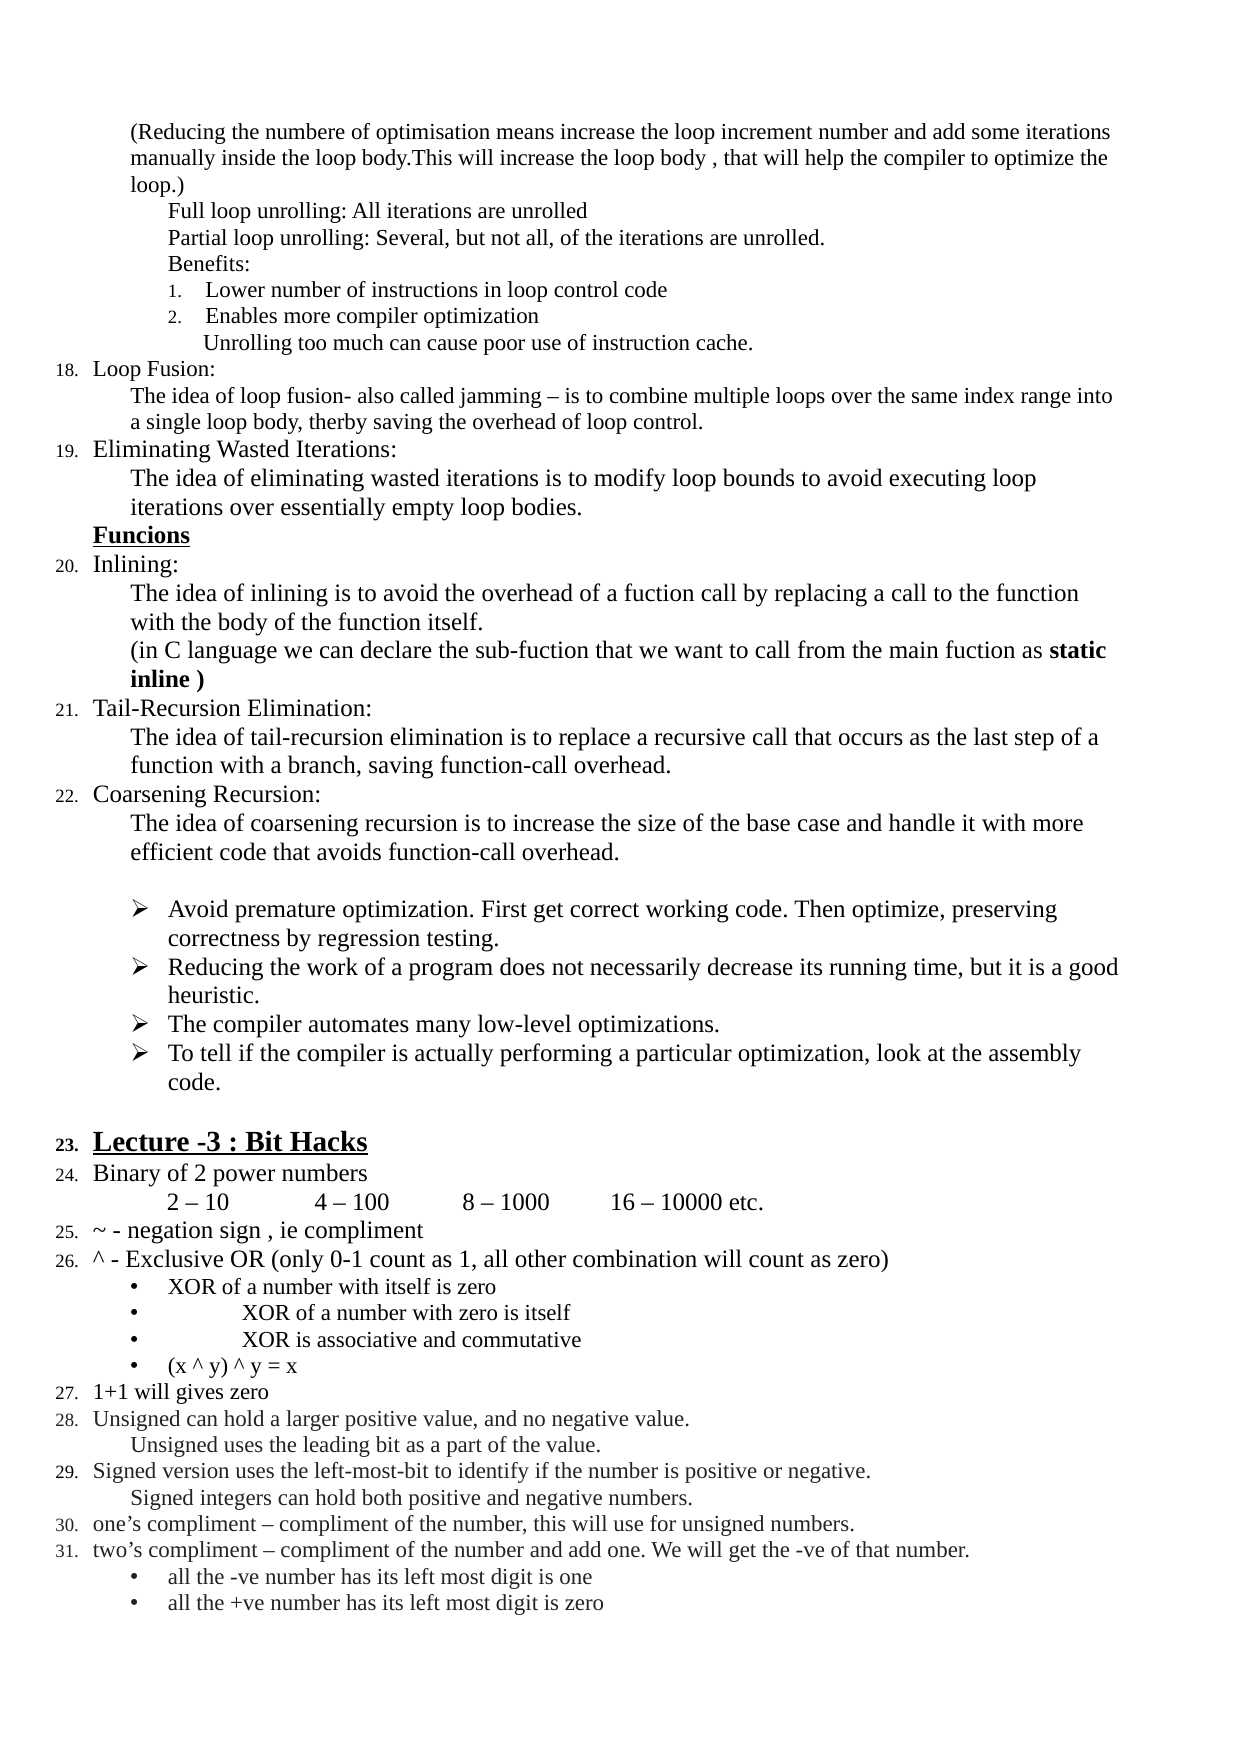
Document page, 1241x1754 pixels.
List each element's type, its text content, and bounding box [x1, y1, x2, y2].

list Funcions [55, 521, 1122, 549]
list The idea of eliminating wasted iterations is to modify loop bounds to avoid executing loop iterations over essentially empty loop bodies. [93, 463, 1122, 521]
list The idea of loop fusion- also called jamming – is to combine multiple loops over the same index range into a single loop body, therby saving the overhead of loop control. [93, 382, 1122, 434]
list Unsigned uses the leading bit as a part of the value. [93, 1431, 1122, 1457]
list Enables more compiler optimization [168, 303, 1122, 329]
list Lower number of instructions in loop control code [168, 276, 1122, 303]
list (Reducing the numbere of optimisation means increase the loop increment number and add some iterations manually inside the loop body.This will increase the loop body , that will help the compiler to optimize the loop.) [93, 118, 1122, 197]
list Eliminating Wasted Iterations: [55, 434, 1122, 463]
list (in C language we can declare the sub-fuction that we want to call from the main fuction as static inline ) [93, 636, 1122, 693]
list Inlining: [55, 549, 1122, 578]
list XOR is associative and commutative [130, 1326, 1122, 1352]
list Partial loop unrolling: Several, but not all, of the iterations are unrolled. [130, 223, 1122, 250]
list XOR of a number with itself is zero [130, 1273, 1122, 1299]
list Tail-Recursion Elimination: [55, 693, 1122, 722]
list Loop Fusion: [55, 355, 1122, 382]
list The idea of inlining is to avoid the overhead of a fuction call by replacing a call to the function with the body of the function itself. [93, 578, 1122, 636]
list Binary of 2 power numbers [55, 1158, 1122, 1187]
list 1+1 will gives zero [55, 1378, 1122, 1405]
list The idea of tail-recursion elimination is to replace a recursive call that occurs as the last step of a function with a branch, saving function-call overhead. [93, 722, 1122, 779]
list Avoid premature optimization. First get correct working code. Then optimize, preserving correctness by regression testing. [130, 894, 1122, 952]
list Signed integers can hold both positive and negative numbers. [93, 1484, 1122, 1510]
list The compiler automates many low-level optimizations. [130, 1009, 1122, 1038]
list Reducing the work of a program does not necessarily decrease its running time, but it is a good heuristic. [130, 952, 1122, 1009]
list two’s compliment – compliment of the number and add one. We will get the -ve of that number. [55, 1536, 1122, 1563]
list ~ - negation sign , ie compliment [55, 1215, 1122, 1244]
list all the -ve number has its left most digit is one [130, 1563, 1122, 1589]
list 2 – 10 4 – 100 8 – 1000 16 – 10000 etc. [55, 1187, 1122, 1215]
list Benefits: [130, 250, 1122, 276]
text Unrolling too much can cause poor use of instruction cache. [55, 329, 1122, 355]
list Full loop unrolling: All iterations are unrolled [130, 197, 1122, 223]
list Coarsening Recursion: [55, 779, 1122, 808]
list all the +ve number has its left most digit is zero [130, 1589, 1122, 1616]
list one’s compliment – compliment of the number, this will use for unsigned numbers. [55, 1510, 1122, 1536]
list Unsigned can hold a larger positive value, and no negative value. [55, 1405, 1122, 1431]
list Signed version uses the left-most-bit to identify if the number is positive or negative. [55, 1457, 1122, 1484]
list ^ - Exclusive OR (only 0-1 count as 1, all other combination will count as zero) [55, 1244, 1122, 1273]
list The idea of coarsening recursion is to increase the size of the base case and handle it with more efficient code that avoids function-call overhead. [93, 808, 1122, 866]
list XOR of a number with zero is itself [130, 1299, 1122, 1326]
list Lecture -3 : Bit Hacks [55, 1124, 1122, 1158]
list (x ^ y) ^ y = x [130, 1352, 1122, 1378]
list To tell if the compiler is actually performing a particular optimization, look at the assembly code. [130, 1038, 1122, 1096]
